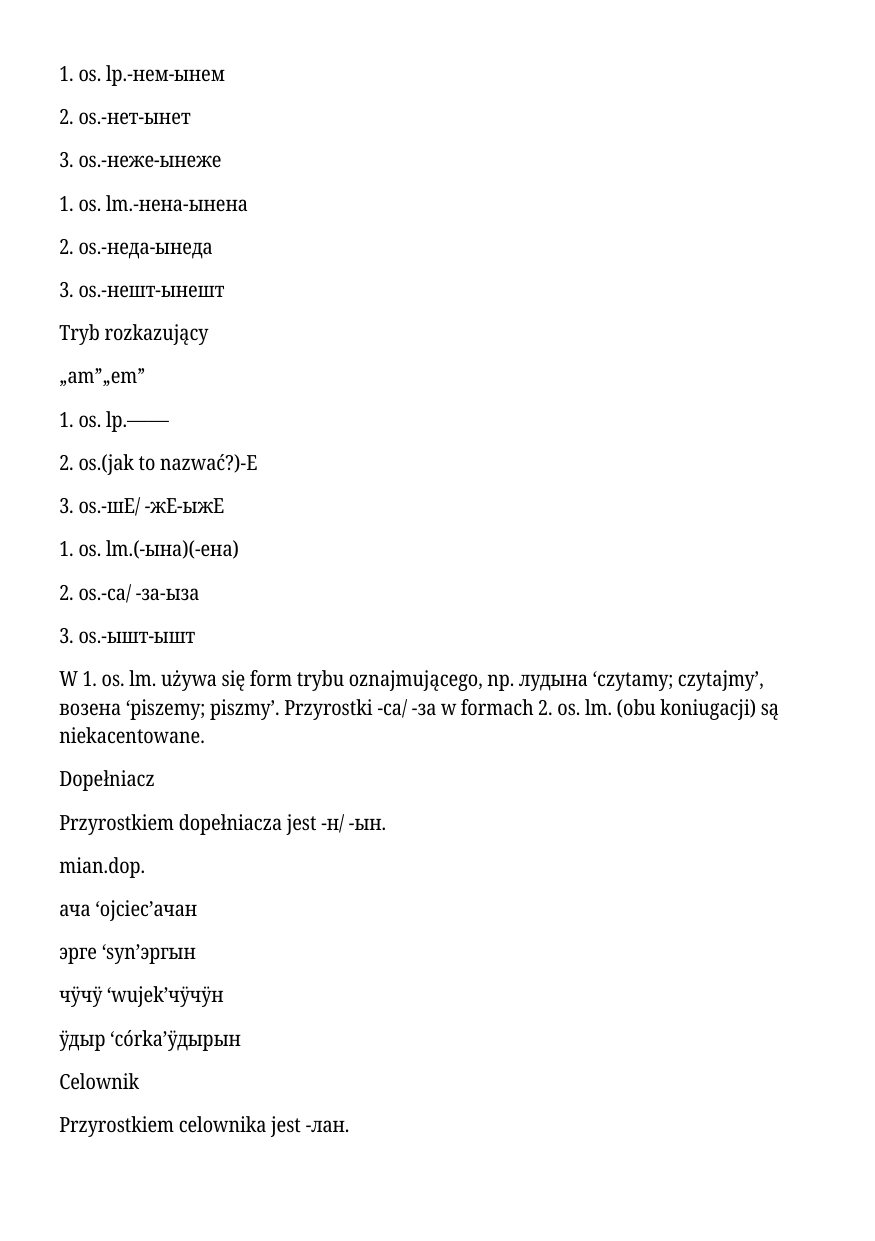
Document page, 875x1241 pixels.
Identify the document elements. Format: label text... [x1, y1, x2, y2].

text W 1. os. lm. używa się form trybu oznajmującego, np. лудына ‘czytamy; czytajmy’, возена ‘piszemy; piszmy’. Przyrostki ‑са/ ‑за w formach 2. os. lm. (obu koniugacji) są niekacentowane. [59, 664, 815, 749]
text 1. os. lm.(‑ына)(‑ена) [59, 534, 815, 563]
text mian.dop. [59, 851, 815, 879]
text 2. os.‑неда‑ынеда [59, 232, 815, 260]
text 3. os.‑ышт‑ышт [59, 621, 815, 649]
text 1. os. lp.‑нем‑ынем [59, 59, 815, 87]
text 2. os.‑нет‑ынет [59, 102, 815, 131]
text 3. os.‑нешт‑ынешт [59, 275, 815, 304]
text 3. os.‑шЕ/ ‑жЕ‑ыжЕ [59, 491, 815, 520]
text Tryb rozkazujący [59, 318, 815, 347]
text Przyrostkiem dopełniacza jest ‑н/ ‑ын. [59, 808, 815, 836]
text ача ‘ojciec’ачан [59, 894, 815, 922]
text 2. os.‑са/ ‑за‑ыза [59, 578, 815, 606]
text 1. os. lp.—— [59, 405, 815, 433]
text Przyrostkiem celownika jest ‑лан. [59, 1110, 815, 1139]
text 1. os. lm.‑нена‑ынена [59, 189, 815, 217]
text Celownik [59, 1067, 815, 1095]
text 2. os.(jak to nazwać?)‑Е [59, 448, 815, 477]
text „am”„em” [59, 362, 815, 390]
text ӱдыр ‘córka’ӱдырын [59, 1024, 815, 1052]
text Dopełniacz [59, 764, 815, 793]
text эрге ‘syn’эргын [59, 937, 815, 966]
text 3. os.‑неже‑ынеже [59, 146, 815, 174]
text чӱчӱ ‘wujek’чӱчӱн [59, 981, 815, 1009]
